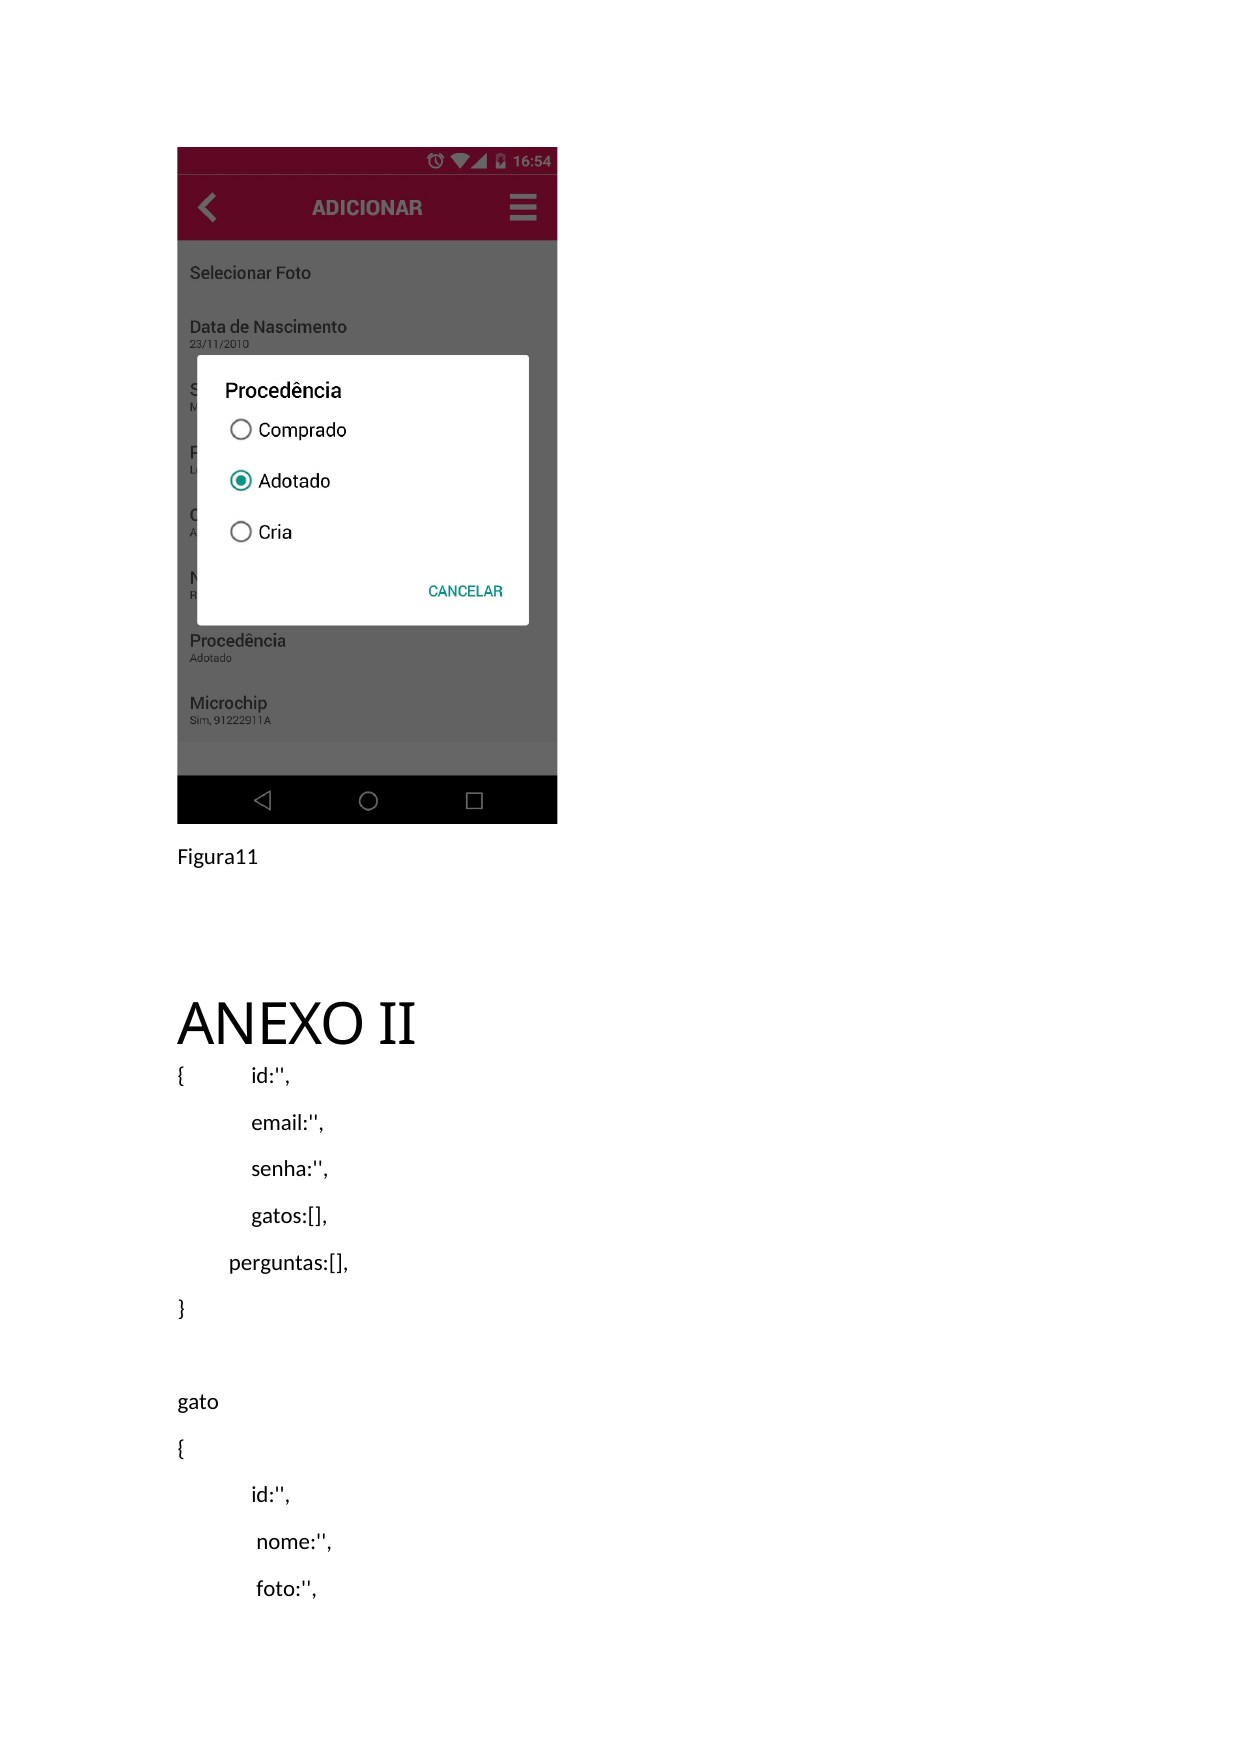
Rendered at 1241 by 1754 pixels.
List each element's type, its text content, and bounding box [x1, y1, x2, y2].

text gato [177, 1387, 1063, 1415]
text { [177, 1434, 1063, 1462]
text } [177, 1294, 1063, 1322]
text foto:'', [177, 1574, 1063, 1602]
picture [177, 147, 558, 824]
text perguntas:[], [177, 1248, 1063, 1276]
text Figura11 [177, 842, 1063, 870]
text ANEXO II [177, 982, 1063, 1061]
text id:'', [177, 1481, 1063, 1508]
text nome:'', [177, 1527, 1063, 1555]
text gatos:[], [177, 1201, 1063, 1229]
text email:'', [177, 1108, 1063, 1136]
text { id:'', [177, 1061, 1063, 1089]
text senha:'', [177, 1154, 1063, 1183]
